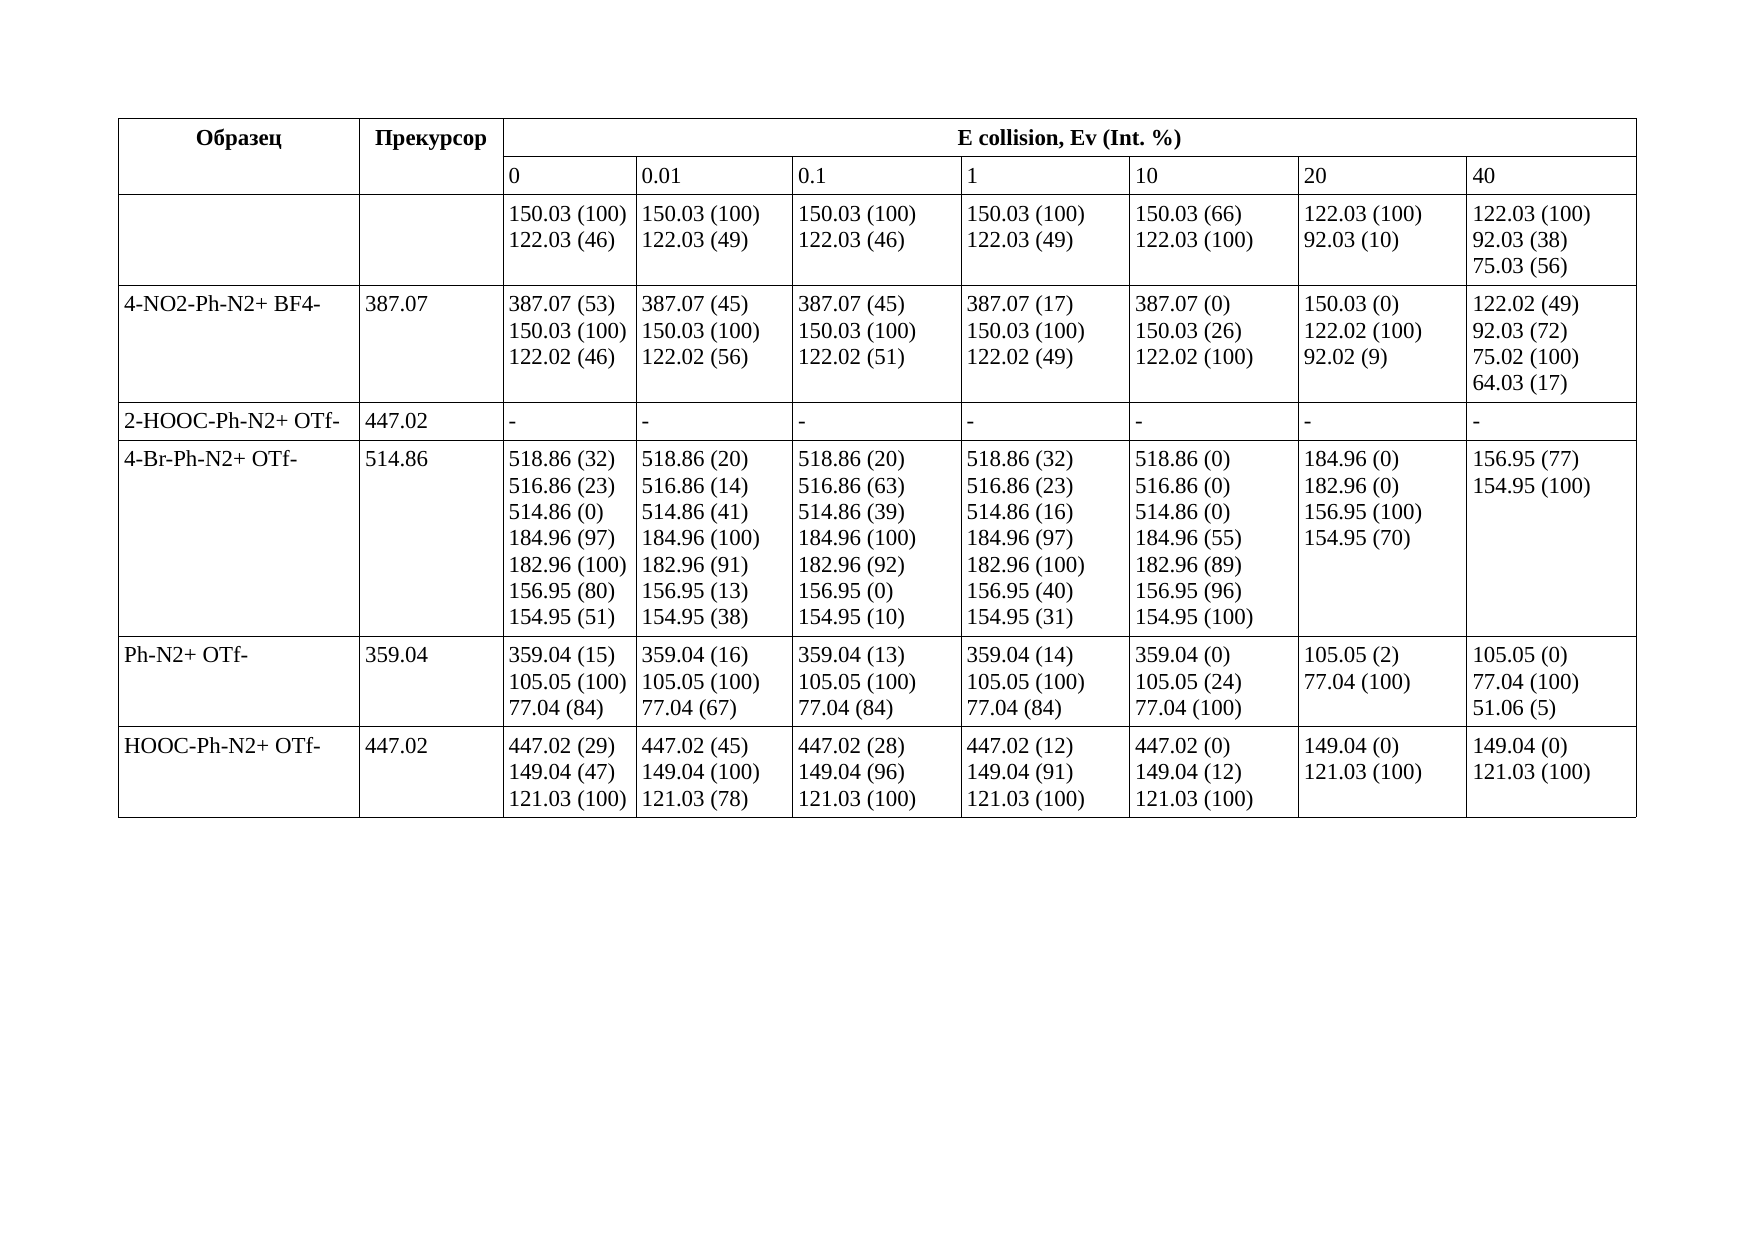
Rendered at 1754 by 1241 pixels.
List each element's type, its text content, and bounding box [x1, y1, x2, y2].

table_cell 40 [1467, 157, 1636, 194]
table_cell 359.04 (14) 105.05 (100) 77.04 (84) [962, 637, 1129, 726]
table_cell 122.02 (49) 92.03 (72) 75.02 (100) 64.03 (17) [1467, 286, 1636, 402]
table_cell 122.03 (100) 92.03 (10) [1299, 195, 1466, 284]
table_cell 184.96 (0) 182.96 (0) 156.95 (100) 154.95 (70) [1299, 441, 1466, 636]
table_cell 518.86 (32) 516.86 (23) 514.86 (16) 184.96 (97) 182.96 (100) 156.95 (40) 154.95 (31) [962, 441, 1129, 636]
table_cell 122.03 (100) 92.03 (38) 75.03 (56) [1467, 195, 1636, 284]
table_cell 2-HOOC-Ph-N2+ OTf- [119, 403, 359, 439]
table_cell 150.03 (100) 122.03 (49) [637, 195, 792, 284]
table_cell 359.04 [360, 637, 503, 726]
table_cell 514.86 [360, 441, 503, 636]
table_cell - [962, 403, 1129, 439]
table_cell 518.86 (0) 516.86 (0) 514.86 (0) 184.96 (55) 182.96 (89) 156.95 (96) 154.95 (100) [1130, 441, 1298, 636]
table_cell 447.02 [360, 403, 503, 439]
table_cell 359.04 (15) 105.05 (100) 77.04 (84) [504, 637, 636, 726]
table_cell 387.07 (45) 150.03 (100) 122.02 (51) [793, 286, 961, 402]
table_cell [119, 195, 359, 284]
table_cell 518.86 (32) 516.86 (23) 514.86 (0) 184.96 (97) 182.96 (100) 156.95 (80) 154.95 (51) [504, 441, 636, 636]
table_cell 387.07 (53) 150.03 (100) 122.02 (46) [504, 286, 636, 402]
table_cell 10 [1130, 157, 1298, 194]
table_cell 1 [962, 157, 1129, 194]
table_cell - [1130, 403, 1298, 439]
table_cell 150.03 (0) 122.02 (100) 92.02 (9) [1299, 286, 1466, 402]
table_cell - [637, 403, 792, 439]
table_cell 0.1 [793, 157, 961, 194]
table_cell - [504, 403, 636, 439]
table_cell 359.04 (0) 105.05 (24) 77.04 (100) [1130, 637, 1298, 726]
table_cell 150.03 (100) 122.03 (49) [962, 195, 1129, 284]
table_header Прекурсор [360, 119, 503, 194]
table_cell - [1299, 403, 1466, 439]
table_cell 150.03 (100) 122.03 (46) [793, 195, 961, 284]
table_cell 149.04 (0) 121.03 (100) [1467, 727, 1636, 817]
table_cell - [1467, 403, 1636, 439]
table_cell 20 [1299, 157, 1466, 194]
table_cell 387.07 (0) 150.03 (26) 122.02 (100) [1130, 286, 1298, 402]
table_cell 150.03 (100) 122.03 (46) [504, 195, 636, 284]
table_cell 156.95 (77) 154.95 (100) [1467, 441, 1636, 636]
table_cell 518.86 (20) 516.86 (63) 514.86 (39) 184.96 (100) 182.96 (92) 156.95 (0) 154.95 (10) [793, 441, 961, 636]
table_cell 447.02 (0) 149.04 (12) 121.03 (100) [1130, 727, 1298, 817]
table_cell - [793, 403, 961, 439]
table_cell 150.03 (66) 122.03 (100) [1130, 195, 1298, 284]
table_cell 0.01 [637, 157, 792, 194]
table_cell 149.04 (0) 121.03 (100) [1299, 727, 1466, 817]
table_header E collision, Ev (Int. %) [504, 119, 1636, 156]
table_header Образец [119, 119, 359, 194]
table_cell 4-NO2-Ph-N2+ BF4- [119, 286, 359, 402]
table_cell 387.07 [360, 286, 503, 402]
table_cell 105.05 (0) 77.04 (100) 51.06 (5) [1467, 637, 1636, 726]
table_cell 447.02 (28) 149.04 (96) 121.03 (100) [793, 727, 961, 817]
table_cell 518.86 (20) 516.86 (14) 514.86 (41) 184.96 (100) 182.96 (91) 156.95 (13) 154.95 (38) [637, 441, 792, 636]
table_cell Ph-N2+ OTf- [119, 637, 359, 726]
table_cell 0 [504, 157, 636, 194]
table_cell 4-Br-Ph-N2+ OTf- [119, 441, 359, 636]
table_cell HOOC-Ph-N2+ OTf- [119, 727, 359, 817]
table_cell 359.04 (13) 105.05 (100) 77.04 (84) [793, 637, 961, 726]
table_cell 387.07 (17) 150.03 (100) 122.02 (49) [962, 286, 1129, 402]
table_cell 387.07 (45) 150.03 (100) 122.02 (56) [637, 286, 792, 402]
table_cell 105.05 (2) 77.04 (100) [1299, 637, 1466, 726]
table_cell 359.04 (16) 105.05 (100) 77.04 (67) [637, 637, 792, 726]
table_cell 447.02 (12) 149.04 (91) 121.03 (100) [962, 727, 1129, 817]
table_cell [360, 195, 503, 284]
table_cell 447.02 (45) 149.04 (100) 121.03 (78) [637, 727, 792, 817]
table_cell 447.02 (29) 149.04 (47) 121.03 (100) [504, 727, 636, 817]
table_cell 447.02 [360, 727, 503, 817]
